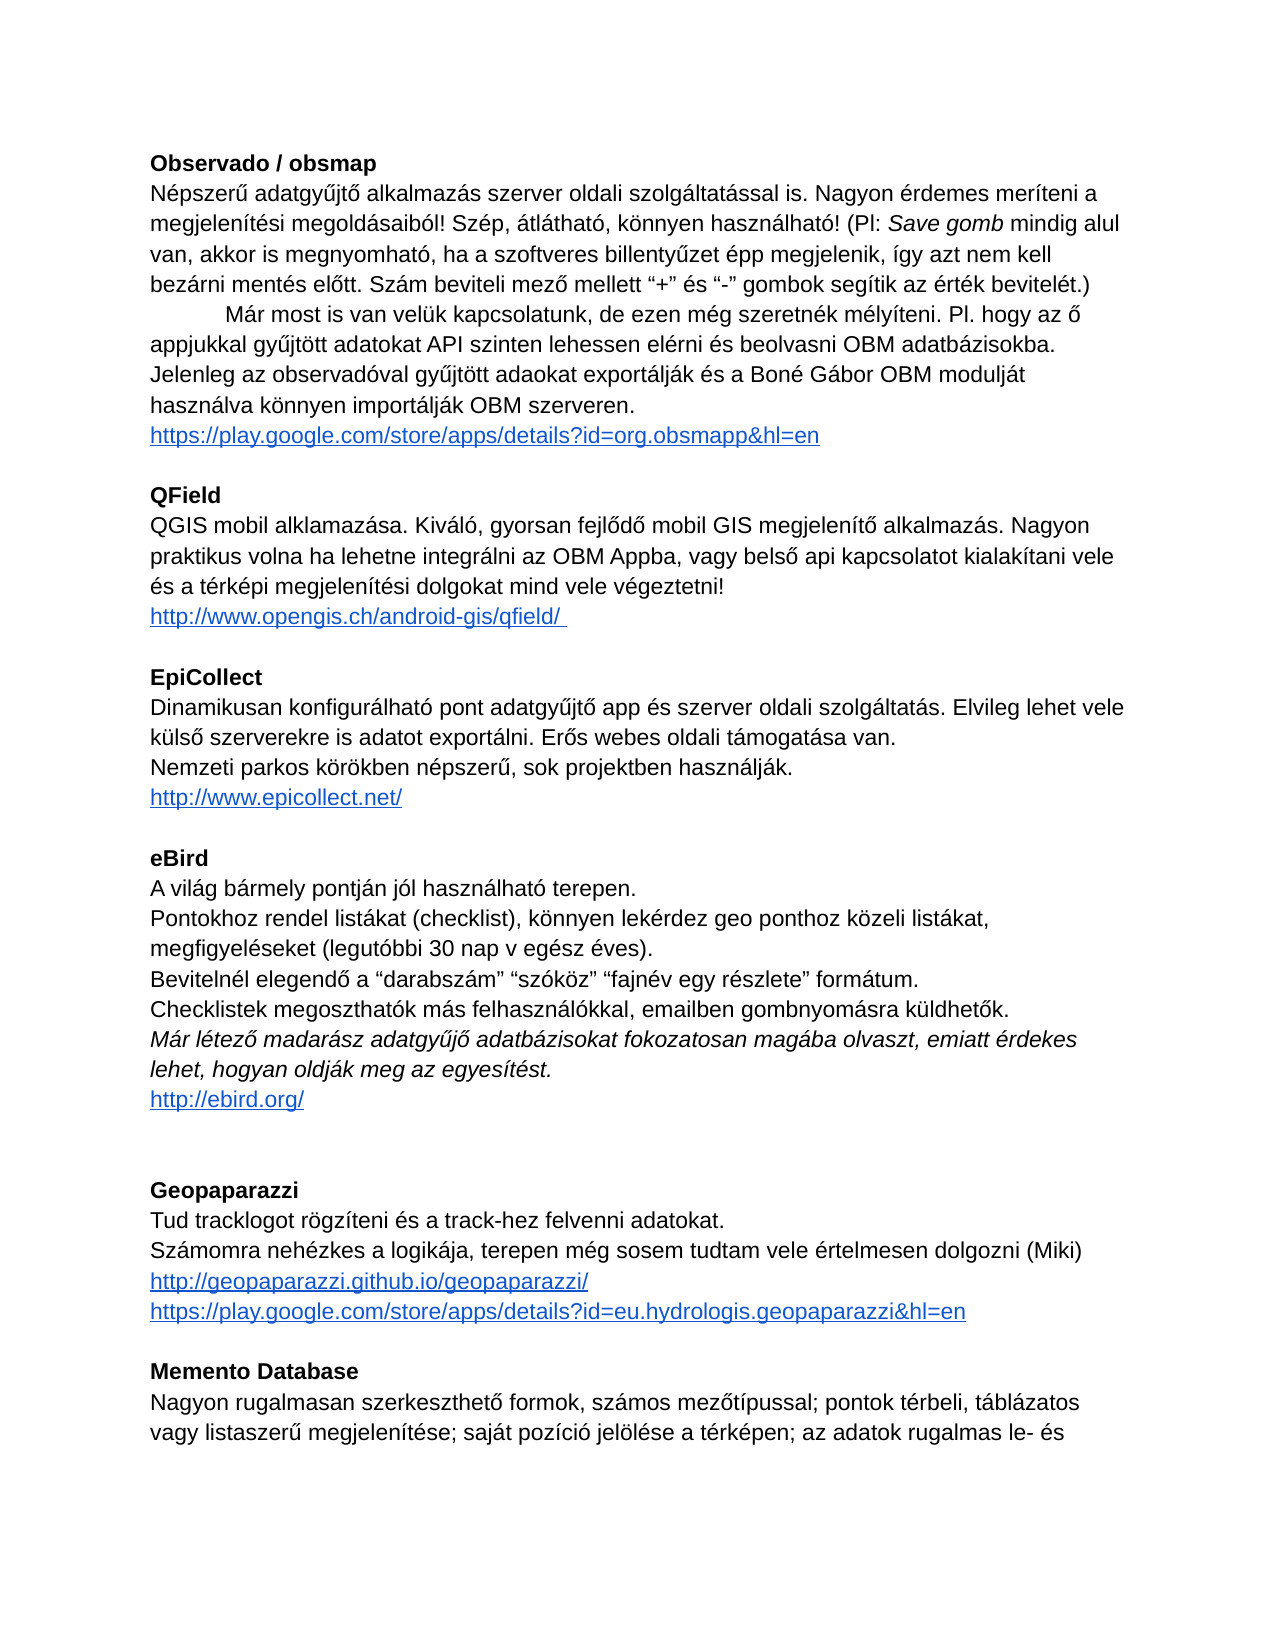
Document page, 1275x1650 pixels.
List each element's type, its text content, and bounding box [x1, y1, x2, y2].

text http://geopaparazzi.github.io/geopaparazzi/ https://play.google.com/store/apps/details?id=eu.hydrologis.geopaparazzi&hl=en [150, 1268, 1125, 1324]
text http://ebird.org/ [150, 1086, 1125, 1113]
text http://www.epicollect.net/ [150, 784, 1125, 811]
text QGIS mobil alklamazása. Kiváló, gyorsan fejlődő mobil GIS megjelenítő alkalmazás. Nagyon praktikus volna ha lehetne integrálni az OBM Appba, vagy belső api kapcsolatot kialakítani vele és a térképi megjelenítési dolgokat mind vele végeztetni! [150, 512, 1125, 599]
text eBird [150, 845, 1125, 871]
text http://www.opengis.ch/android-gis/qfield/ [150, 603, 1125, 629]
text Geopaparazzi [150, 1177, 1125, 1203]
text Pontokhoz rendel listákat (checklist), könnyen lekérdez geo ponthoz közeli listákat, megfigyeléseket (legutóbbi 30 nap v egész éves). [150, 905, 1125, 962]
text Nagyon rugalmasan szerkeszthető formok, számos mezőtípussal; pontok térbeli, táblázatos vagy listaszerű megjelenítése; saját pozíció jelölése a térképen; az adatok rugalmas le- és [150, 1388, 1125, 1445]
text Számomra nehézkes a logikája, terepen még sosem tudtam vele értelmesen dolgozni (Miki) [150, 1237, 1125, 1264]
text Dinamikusan konfigurálható pont adatgyűjtő app és szerver oldali szolgáltatás. Elvileg lehet vele külső szerverekre is adatot exportálni. Erős webes oldali támogatása van. [150, 694, 1125, 750]
text Tud tracklogot rögzíteni és a track-hez felvenni adatokat. [150, 1207, 1125, 1234]
text A világ bármely pontján jól használható terepen. [150, 875, 1125, 901]
text EpiCollect [150, 663, 1125, 690]
text Observado / obsmap [150, 150, 1125, 176]
text Népszerű adatgyűjtő alkalmazás szerver oldali szolgáltatással is. Nagyon érdemes meríteni a megjelenítési megoldásaiból! Szép, átlátható, könnyen használható! (Pl: Save gomb mindig alul van, akkor is megnyomható, ha a szoftveres billentyűzet épp megjelenik, így azt nem kell bezárni mentés előtt. Szám beviteli mező mellett “+” és “-” gombok segítik az érték bevitelét.) Már most is van velük kapcsolatunk, de ezen még szeretnék mélyíteni. Pl. hogy az ő appjukkal gyűjtött adatokat API szinten lehessen elérni és beolvasni OBM adatbázisokba. Jelenleg az observadóval gyűjtött adaokat exportálják és a Boné Gábor OBM modulját használva könnyen importálják OBM szerveren. [150, 180, 1125, 418]
text Már létező madarász adatgyűjő adatbázisokat fokozatosan magába olvaszt, emiatt érdekes lehet, hogyan oldják meg az egyesítést. [150, 1026, 1125, 1083]
text Nemzeti parkos körökben népszerű, sok projektben használják. [150, 754, 1125, 781]
text Memento Database [150, 1358, 1125, 1385]
text Bevitelnél elegendő a “darabszám” “szóköz” “fajnév egy részlete” formátum. [150, 966, 1125, 992]
text QField [150, 482, 1125, 509]
text https://play.google.com/store/apps/details?id=org.obsmapp&hl=en [150, 422, 1125, 448]
text Checklistek megoszthatók más felhasználókkal, emailben gombnyomásra küldhetők. [150, 996, 1125, 1022]
